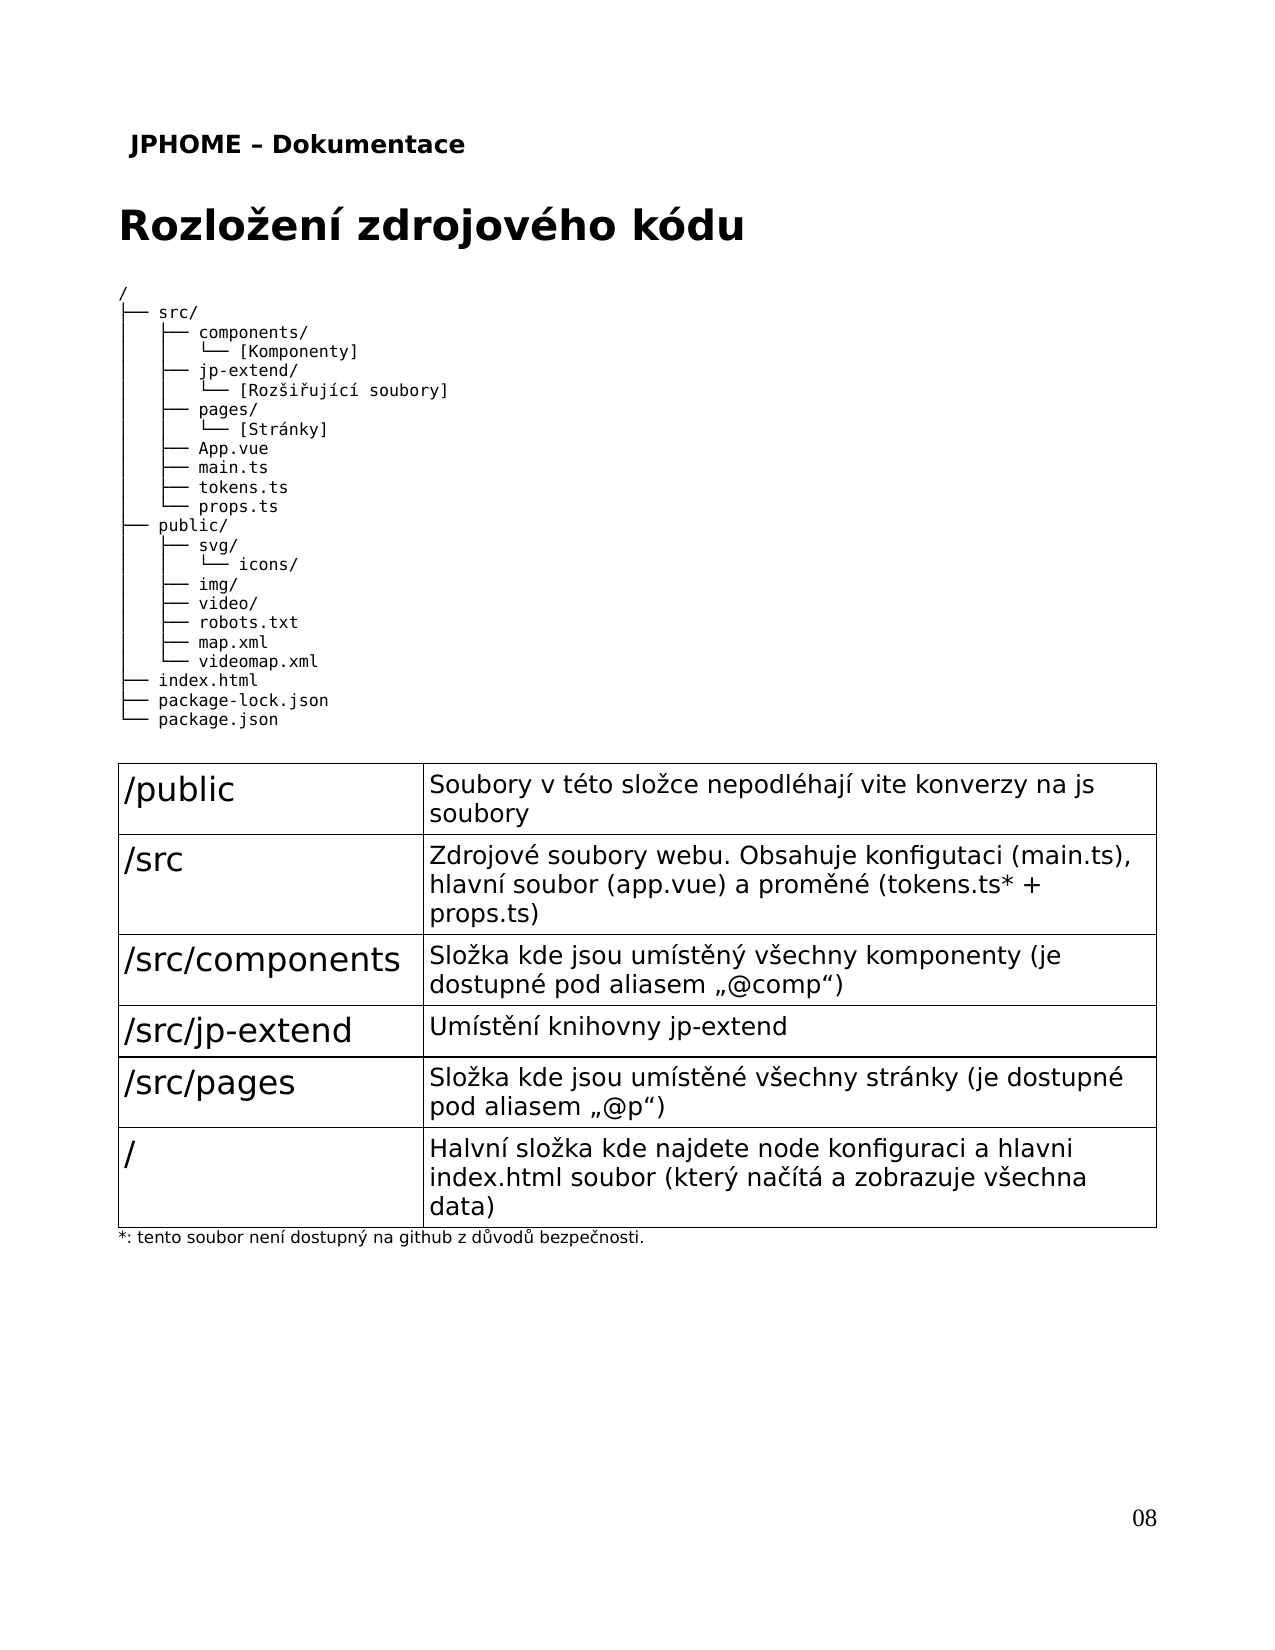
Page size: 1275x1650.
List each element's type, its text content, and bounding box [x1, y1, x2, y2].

text ├── index.html [124, 671, 1157, 691]
text │ ├── pages/ [124, 400, 162, 419]
text │ ├── jp-extend/ [164, 361, 1157, 381]
text │ ├── map.xml [124, 632, 162, 652]
text │ ├── App.vue [124, 439, 162, 458]
text │ ├── img/ [164, 574, 1157, 594]
text ├── src/ [124, 303, 1157, 322]
text └── package.json [118, 710, 1157, 729]
text │ │ └── [Komponenty] [124, 342, 162, 361]
text │ │ └── icons/ [124, 555, 162, 574]
text │ ├── svg/ [164, 536, 1157, 555]
text │ ├── pages/ [164, 400, 1157, 419]
text │ └── props.ts [124, 497, 1157, 516]
table_cell /src/pages [119, 1058, 423, 1127]
text Rozložení zdrojového kódu [118, 201, 1157, 250]
text │ ├── video/ [164, 594, 1157, 613]
table_cell Umístění knihovny jp-extend [424, 1006, 1156, 1056]
text *: tento soubor není dostupný na github z důvodů bezpečnosti. [118, 1228, 1157, 1248]
table_cell /src/components [119, 935, 423, 1005]
text │ ├── svg/ [124, 536, 162, 555]
text │ ├── img/ [124, 574, 162, 594]
text │ │ └── [Rozšiřující soubory] [164, 381, 1157, 400]
text │ ├── robots.txt [164, 613, 1157, 632]
text │ ├── main.ts [164, 458, 1157, 477]
text │ ├── main.ts [124, 458, 162, 477]
text │ │ └── [Rozšiřující soubory] [124, 381, 162, 400]
text │ │ └── [Stránky] [164, 419, 1157, 439]
text │ └── videomap.xml [124, 652, 1157, 671]
table_cell Složka kde jsou umístěné všechny stránky (je dostupné pod aliasem „@p“) [424, 1058, 1156, 1127]
text │ ├── video/ [124, 594, 162, 613]
text │ ├── components/ [124, 322, 162, 342]
table_cell /src [119, 835, 423, 934]
text / [118, 284, 1157, 303]
text │ ├── components/ [164, 322, 1157, 342]
text │ │ └── [Komponenty] [164, 342, 1157, 361]
table_cell Halvní složka kde najdete node konfiguraci a hlavni index.html soubor (který načítá a zobrazuje všechna data) [424, 1128, 1156, 1227]
text │ ├── robots.txt [124, 613, 162, 632]
text │ ├── jp-extend/ [124, 361, 162, 381]
text │ ├── tokens.ts [164, 477, 1157, 497]
table_cell Zdrojové soubory webu. Obsahuje konfigutaci (main.ts), hlavní soubor (app.vue) a proměné (tokens.ts* + props.ts) [424, 835, 1156, 934]
text │ │ └── [Stránky] [124, 419, 162, 439]
text │ ├── tokens.ts [124, 477, 162, 497]
table_cell /src/jp-extend [119, 1006, 423, 1056]
text ├── public/ [124, 516, 1157, 536]
table_header /public [119, 764, 423, 834]
table_cell / [119, 1128, 423, 1227]
text ├── package-lock.json [124, 691, 1157, 710]
text │ ├── map.xml [164, 632, 1157, 652]
text │ │ └── icons/ [164, 555, 1157, 574]
table_header Soubory v této složce nepodléhají vite konverzy na js soubory [424, 764, 1156, 834]
text │ ├── App.vue [164, 439, 1157, 458]
table_cell Složka kde jsou umístěný všechny komponenty (je dostupné pod aliasem „@comp“) [424, 935, 1156, 1005]
